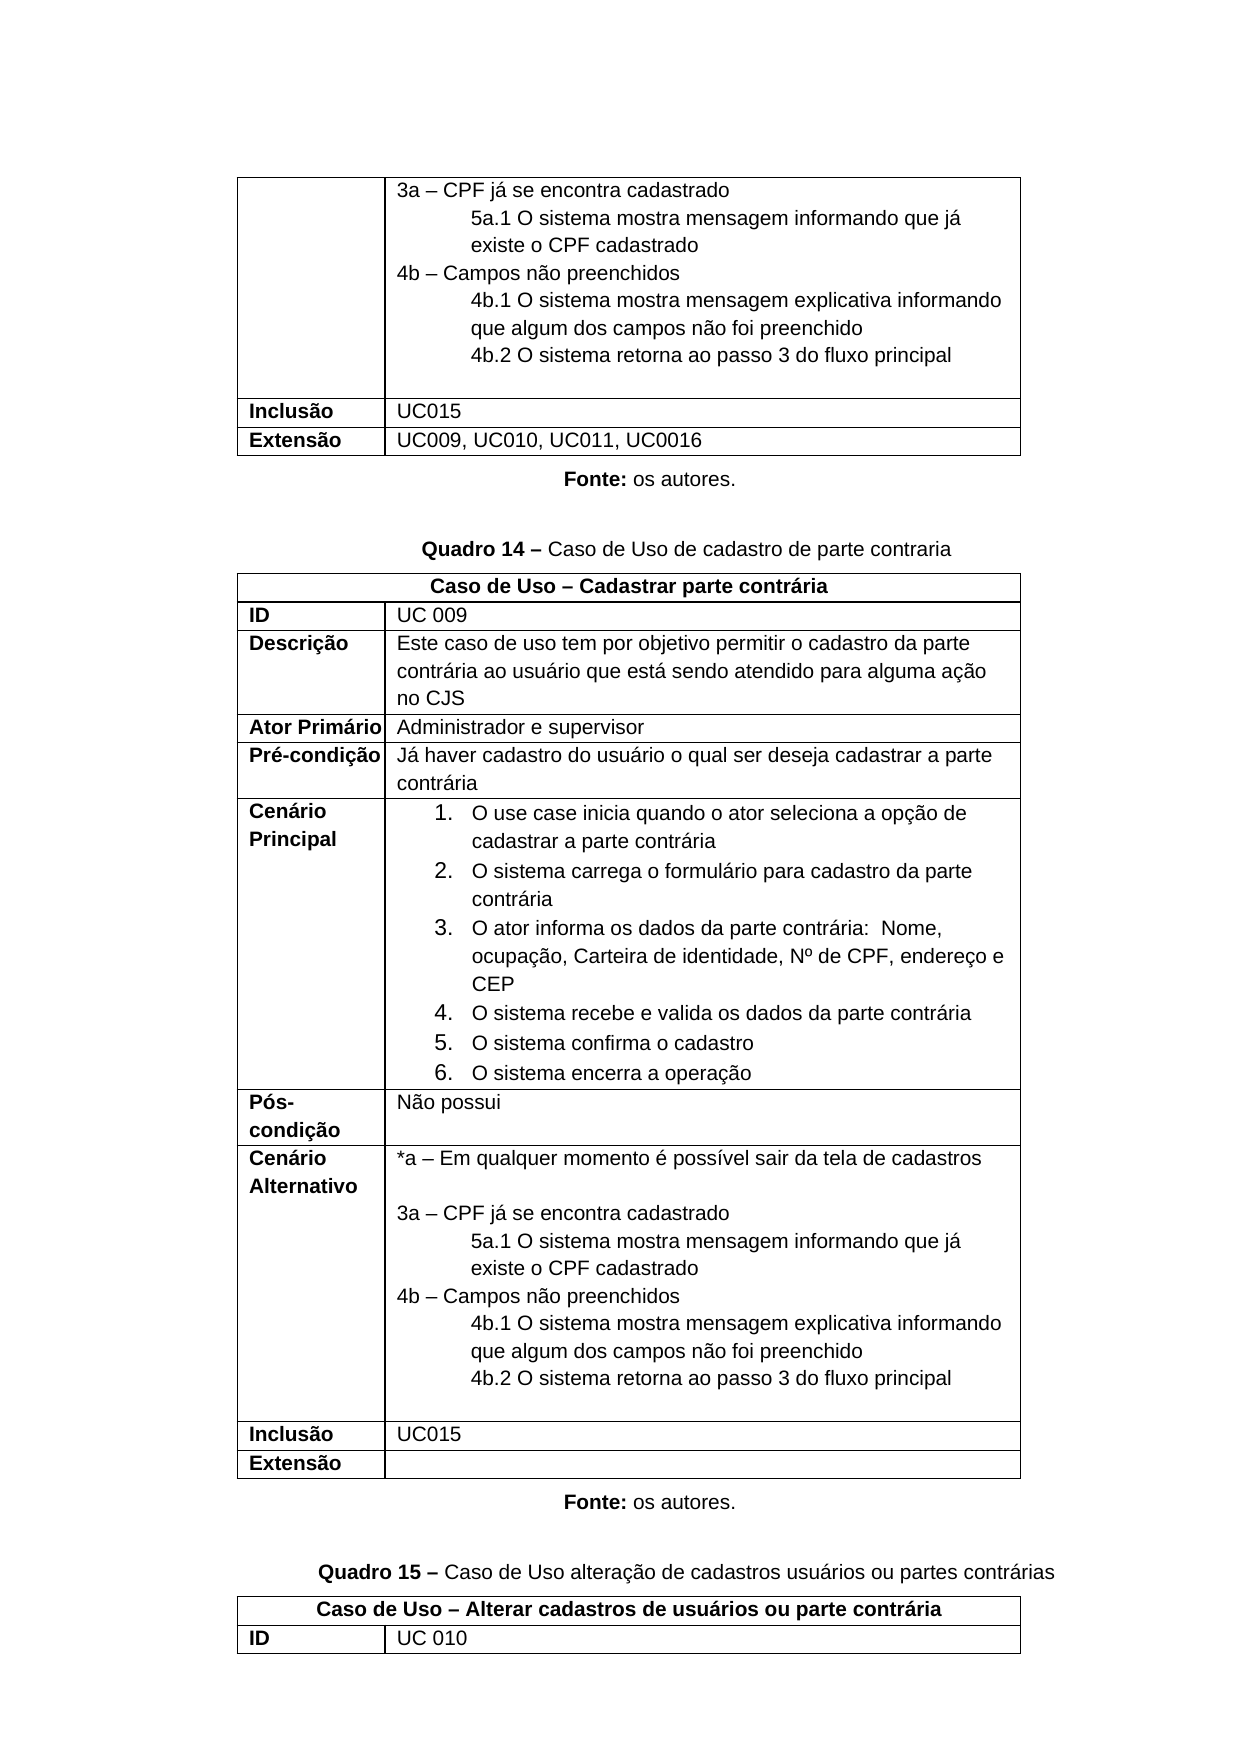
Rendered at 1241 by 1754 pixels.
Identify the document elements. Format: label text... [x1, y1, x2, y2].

table_cell Pré-condição [238, 743, 384, 798]
table_header Caso de Uso – Alterar cadastros de usuários ou parte contrária [238, 1597, 1020, 1624]
table_cell *a – Em qualquer momento é possível sair da tela de cadastros 3a – CPF já se encontra cadastrado 5a.1 O sistema mostra mensagem informando que já existe o CPF cadastrado 4b – Campos não preenchidos 4b.1 O sistema mostra mensagem explicativa informando que algum dos campos não foi preenchido 4b.2 O sistema retorna ao passo 3 do fluxo principal [386, 1146, 1020, 1421]
table_cell UC015 [386, 399, 1020, 427]
table_cell Inclusão [238, 1422, 384, 1450]
table_cell Pós-condição [238, 1090, 384, 1145]
table_cell 3a – CPF já se encontra cadastrado 5a.1 O sistema mostra mensagem informando que já existe o CPF cadastrado 4b – Campos não preenchidos 4b.1 O sistema mostra mensagem explicativa informando que algum dos campos não foi preenchido 4b.2 O sistema retorna ao passo 3 do fluxo principal [386, 178, 1020, 398]
table_cell O use case inicia quando o ator seleciona a opção de cadastrar a parte contrária O sistema carrega o formulário para cadastro da parte contrária O ator informa os dados da parte contrária: Nome, ocupação, Carteira de identidade, Nº de CPF, endereço e CEP O sistema recebe e valida os dados da parte contrária O sistema confirma o cadastro O sistema encerra a operação [386, 799, 1020, 1089]
text Quadro 15 – Caso de Uso alteração de cadastros usuários ou partes contrárias [177, 1560, 1122, 1584]
table_cell ID [238, 1626, 384, 1653]
table_cell [238, 178, 384, 398]
table_cell Descrição [238, 631, 384, 713]
table_cell Cenário Principal [238, 799, 384, 1089]
table_header Caso de Uso – Cadastrar parte contrária [238, 574, 1020, 601]
table_cell UC009, UC010, UC011, UC0016 [386, 428, 1020, 455]
table_cell Extensão [238, 1451, 384, 1478]
table_cell [386, 1451, 1020, 1478]
table_cell UC 009 [386, 603, 1020, 630]
table_cell Ator Primário [238, 715, 384, 742]
text Quadro 14 – Caso de Uso de cadastro de parte contraria [177, 537, 1122, 561]
table_cell Não possui [386, 1090, 1020, 1145]
table_cell Extensão [238, 428, 384, 455]
table_cell Cenário Alternativo [238, 1146, 384, 1421]
table_cell Administrador e supervisor [386, 715, 1020, 742]
table_cell Já haver cadastro do usuário o qual ser deseja cadastrar a parte contrária [386, 743, 1020, 798]
text Fonte: os autores. [177, 1479, 1122, 1517]
table_cell ID [238, 603, 384, 630]
table_cell UC015 [386, 1422, 1020, 1450]
text Fonte: os autores. [177, 456, 1122, 494]
table_cell Inclusão [238, 399, 384, 427]
table_cell UC 010 [386, 1626, 1020, 1653]
table_cell Este caso de uso tem por objetivo permitir o cadastro da parte contrária ao usuário que está sendo atendido para alguma ação no CJS [386, 631, 1020, 713]
